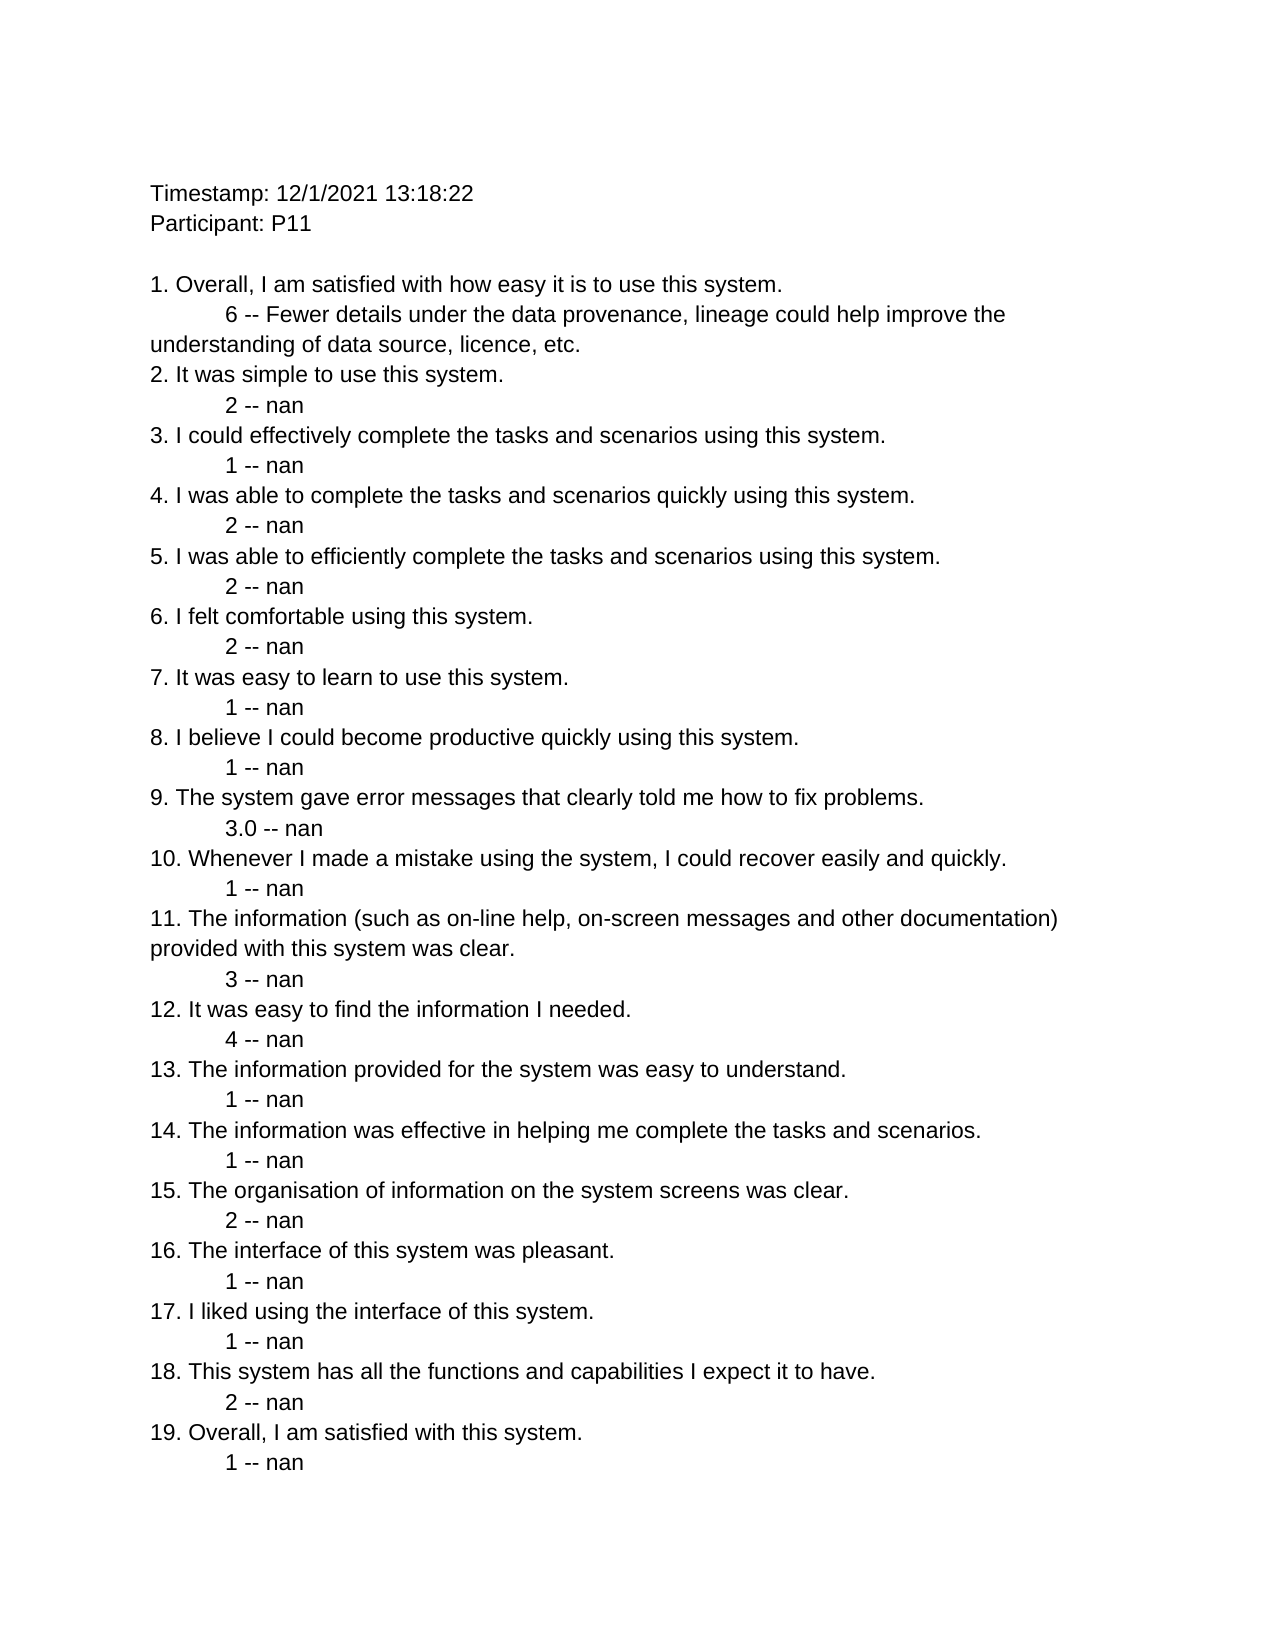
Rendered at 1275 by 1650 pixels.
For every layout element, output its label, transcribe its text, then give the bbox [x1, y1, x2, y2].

text 2 -- nan [150, 392, 1125, 418]
text 2 -- nan [150, 633, 1125, 660]
text 1 -- nan [150, 875, 1125, 901]
text 1 -- nan [150, 694, 1125, 720]
text 19. Overall, I am satisfied with this system. [150, 1419, 1125, 1445]
text 3 -- nan [150, 966, 1125, 992]
text 7. It was easy to learn to use this system. [150, 663, 1125, 690]
text 5. I was able to efficiently complete the tasks and scenarios using this system. [150, 543, 1125, 569]
text 1 -- nan [150, 1086, 1125, 1113]
text 2 -- nan [150, 512, 1125, 539]
text 13. The information provided for the system was easy to understand. [150, 1056, 1125, 1083]
text 9. The system gave error messages that clearly told me how to fix problems. [150, 784, 1125, 811]
text 3. I could effectively complete the tasks and scenarios using this system. [150, 422, 1125, 448]
text 6 -- Fewer details under the data provenance, lineage could help improve the understanding of data source, licence, etc. [150, 301, 1125, 358]
text 8. I believe I could become productive quickly using this system. [150, 724, 1125, 750]
text 1 -- nan [150, 1268, 1125, 1294]
text 1 -- nan [150, 1147, 1125, 1173]
text 2 -- nan [150, 1207, 1125, 1234]
text 12. It was easy to find the information I needed. [150, 996, 1125, 1022]
text 1 -- nan [150, 452, 1125, 478]
text 15. The organisation of information on the system screens was clear. [150, 1177, 1125, 1203]
text 2. It was simple to use this system. [150, 361, 1125, 388]
text 14. The information was effective in helping me complete the tasks and scenarios. [150, 1117, 1125, 1143]
text 1 -- nan [150, 1449, 1125, 1475]
text 1 -- nan [150, 1328, 1125, 1354]
text 3.0 -- nan [150, 814, 1125, 841]
text Participant: P11 [150, 210, 1125, 237]
text 2 -- nan [150, 573, 1125, 599]
text 6. I felt comfortable using this system. [150, 603, 1125, 629]
text 11. The information (such as on-line help, on-screen messages and other documentation) provided with this system was clear. [150, 905, 1125, 962]
text 1. Overall, I am satisfied with how easy it is to use this system. [150, 271, 1125, 297]
text 4. I was able to complete the tasks and scenarios quickly using this system. [150, 482, 1125, 509]
text 4 -- nan [150, 1026, 1125, 1052]
text 18. This system has all the functions and capabilities I expect it to have. [150, 1358, 1125, 1385]
text 17. I liked using the interface of this system. [150, 1298, 1125, 1324]
text Timestamp: 12/1/2021 13:18:22 [150, 180, 1125, 207]
text 16. The interface of this system was pleasant. [150, 1237, 1125, 1264]
text 2 -- nan [150, 1388, 1125, 1415]
text 1 -- nan [150, 754, 1125, 781]
text 10. Whenever I made a mistake using the system, I could recover easily and quickly. [150, 845, 1125, 871]
